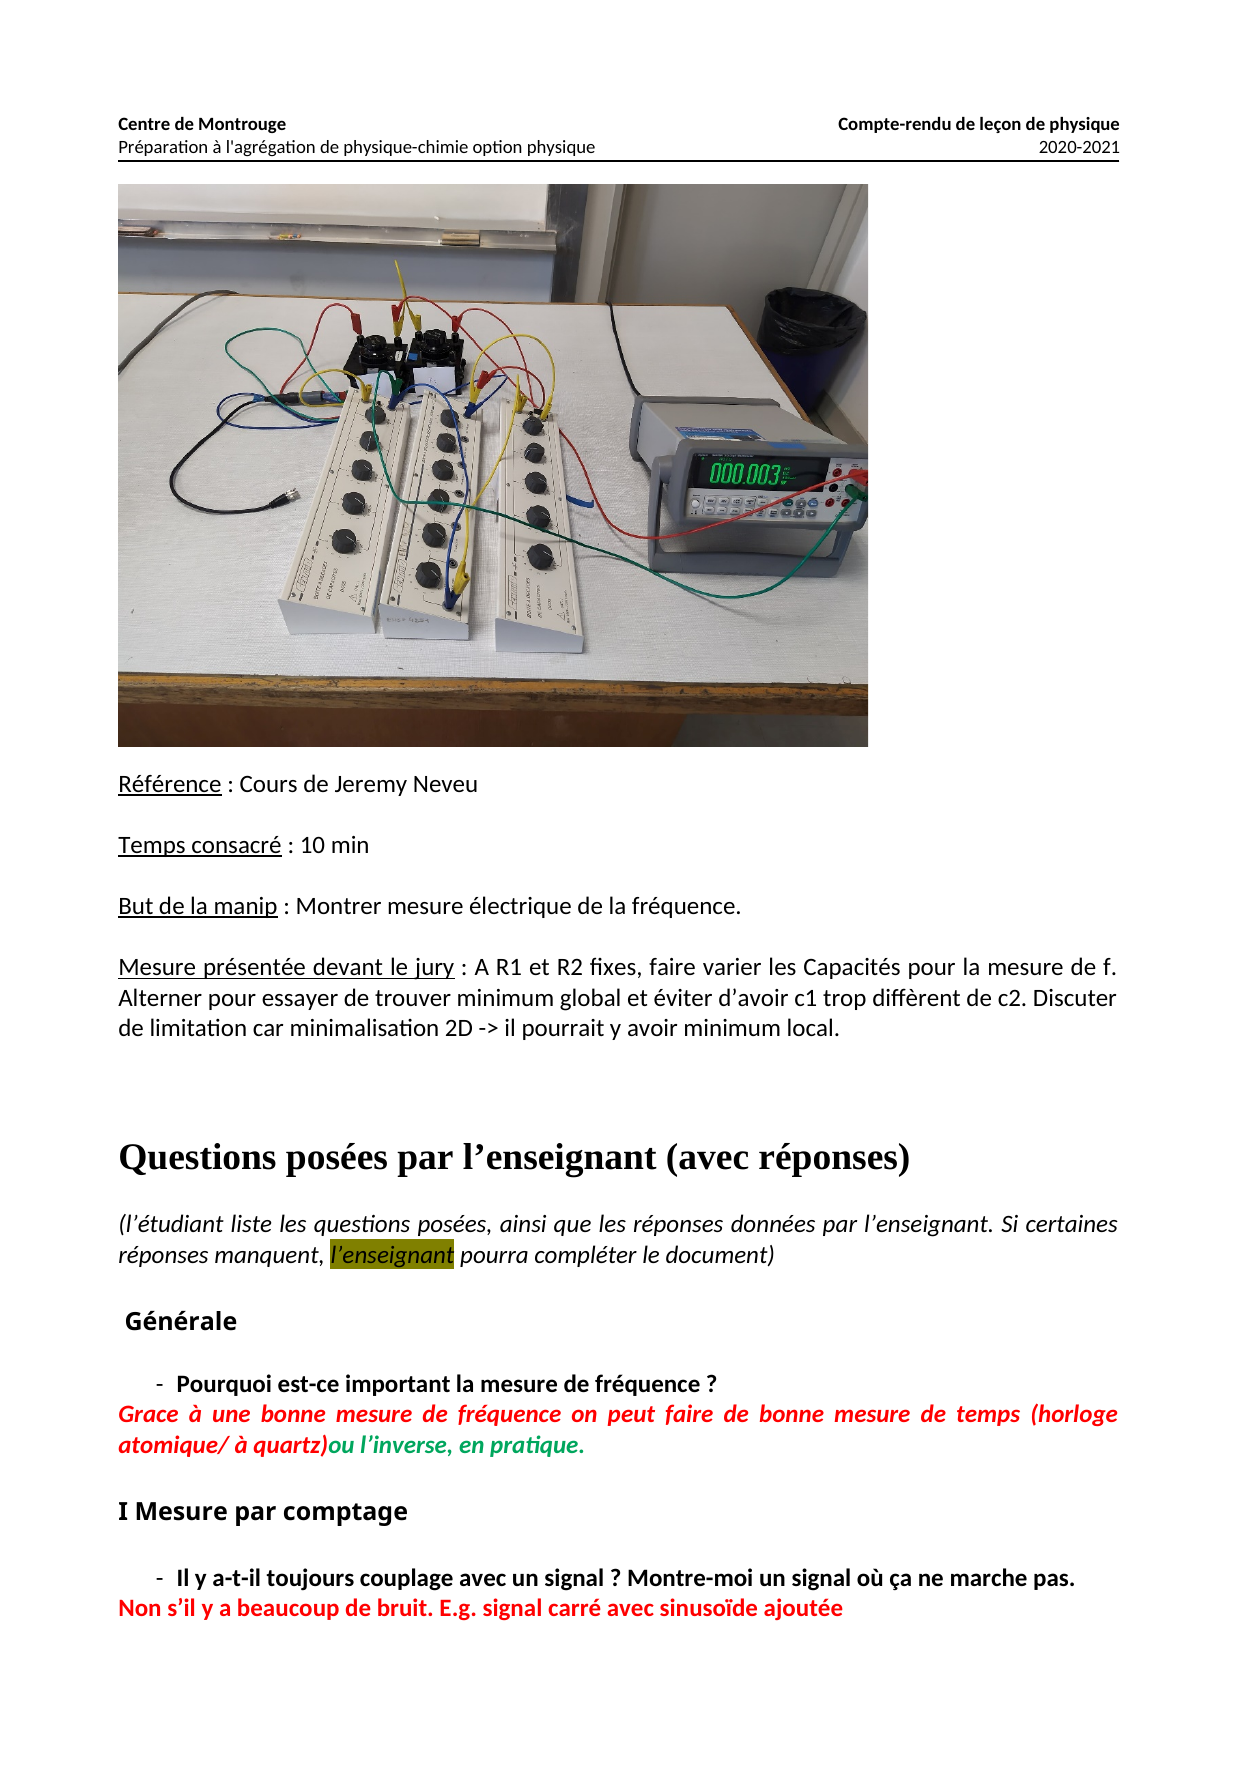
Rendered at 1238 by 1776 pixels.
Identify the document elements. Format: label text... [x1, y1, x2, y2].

text I Mesure par comptage [118, 1494, 1119, 1528]
text Temps consacré : 10 min [118, 829, 1119, 860]
text But de la manip : Montrer mesure électrique de la fréquence. [118, 891, 1119, 921]
text Référence : Cours de Jeremy Neveu [118, 768, 1119, 799]
text Générale [118, 1303, 1119, 1337]
list Il y a-t-il toujours couplage avec un signal ? Montre-moi un signal où ça ne marche pas. [156, 1562, 1119, 1592]
text Mesure présentée devant le jury : A R1 et R2 fixes, faire varier les Capacités pour la mesure de f. Alterner pour essayer de trouver minimum global et éviter d’avoir c1 trop diffèrent de c2. Discuter de limitation car minimalisation 2D -> il pourrait y avoir minimum local. [118, 952, 1119, 1043]
picture [118, 184, 869, 747]
text Non s’il y a beaucoup de bruit. E.g. signal carré avec sinusoïde ajoutée [118, 1592, 1119, 1623]
subtitle Questions posées par l’enseignant (avec réponses) [118, 1135, 1119, 1178]
text (l’étudiant liste les questions posées, ainsi que les réponses données par l’enseignant. Si certaines réponses manquent, l’enseignant pourra compléter le document) [118, 1208, 1119, 1269]
text Grace à une bonne mesure de fréquence on peut faire de bonne mesure de temps (horloge atomique/ à quartz)ou l’inverse, en pratique. [118, 1398, 1119, 1459]
list Pourquoi est-ce important la mesure de fréquence ? [156, 1368, 1119, 1398]
